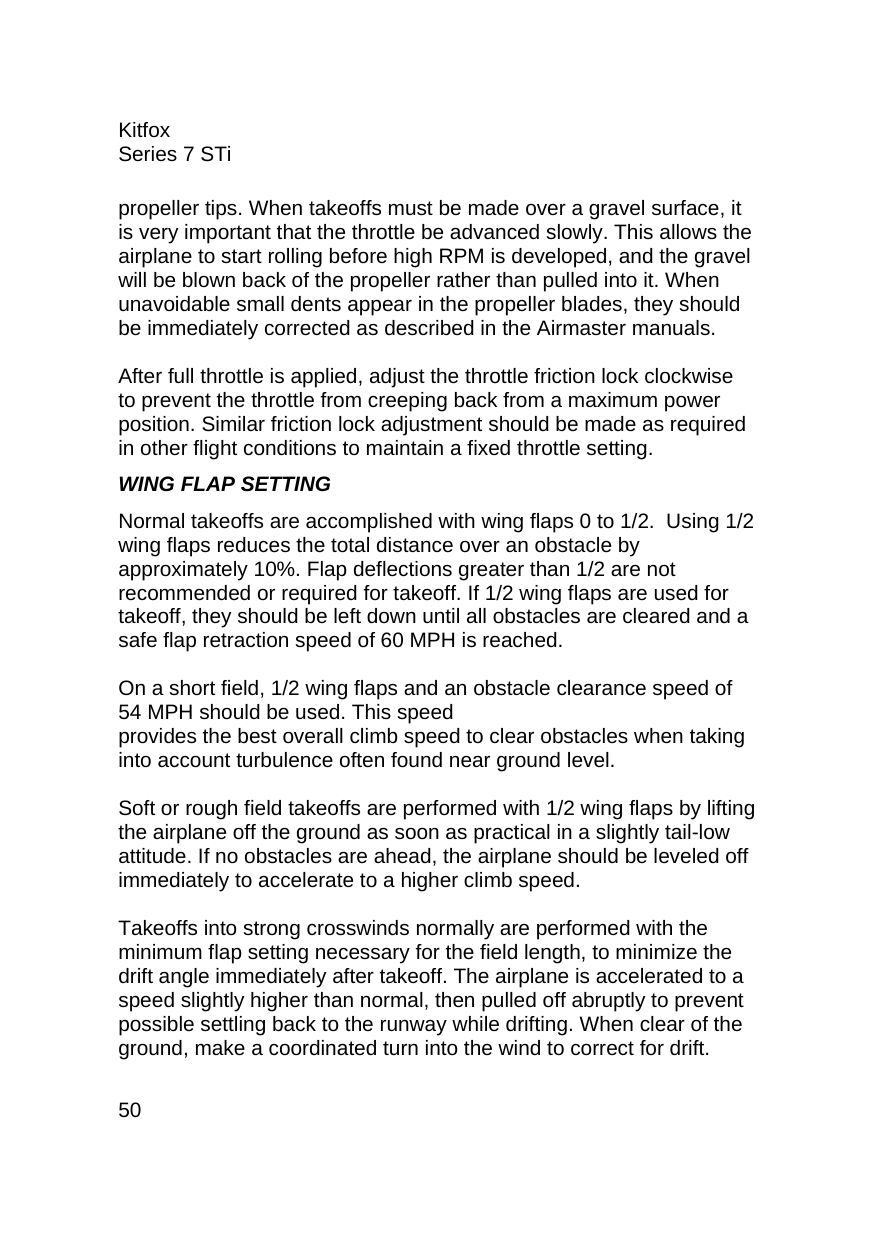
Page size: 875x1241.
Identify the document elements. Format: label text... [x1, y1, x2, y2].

text Normal takeoffs are accomplished with wing flaps 0 to 1/2. Using 1/2 wing flaps reduces the total distance over an obstacle by approximately 10%. Flap deflections greater than 1/2 are not recommended or required for takeoff. If 1/2 wing flaps are used for takeoff, they should be left down until all obstacles are cleared and a safe flap retraction speed of 60 MPH is reached. [118, 508, 756, 652]
text After full throttle is applied, adjust the throttle friction lock clockwise to prevent the throttle from creeping back from a maximum power position. Similar friction lock adjustment should be made as required in other flight conditions to maintain a fixed throttle setting. [118, 364, 756, 459]
text propeller tips. When takeoffs must be made over a gravel surface, it is very important that the throttle be advanced slowly. This allows the airplane to start rolling before high RPM is developed, and the gravel will be blown back of the propeller rather than pulled into it. When unavoidable small dents appear in the propeller blades, they should be immediately corrected as described in the Airmaster manuals. [118, 196, 756, 340]
text Soft or rough field takeoffs are performed with 1/2 wing flaps by lifting the airplane off the ground as soon as practical in a slightly tail-low attitude. If no obstacles are ahead, the airplane should be leveled off immediately to accelerate to a higher climb speed. [118, 796, 756, 892]
text On a short field, 1/2 wing flaps and an obstacle clearance speed of 54 MPH should be used. This speed [118, 676, 756, 724]
text Takeoffs into strong crosswinds normally are performed with the minimum flap setting necessary for the field length, to minimize the drift angle immediately after takeoff. The airplane is accelerated to a speed slightly higher than normal, then pulled off abruptly to prevent possible settling back to the runway while drifting. When clear of the ground, make a coordinated turn into the wind to correct for drift. [118, 916, 756, 1059]
subtitle WING FLAP SETTING [118, 472, 756, 496]
text provides the best overall climb speed to clear obstacles when taking into account turbulence often found near ground level. [118, 724, 756, 772]
